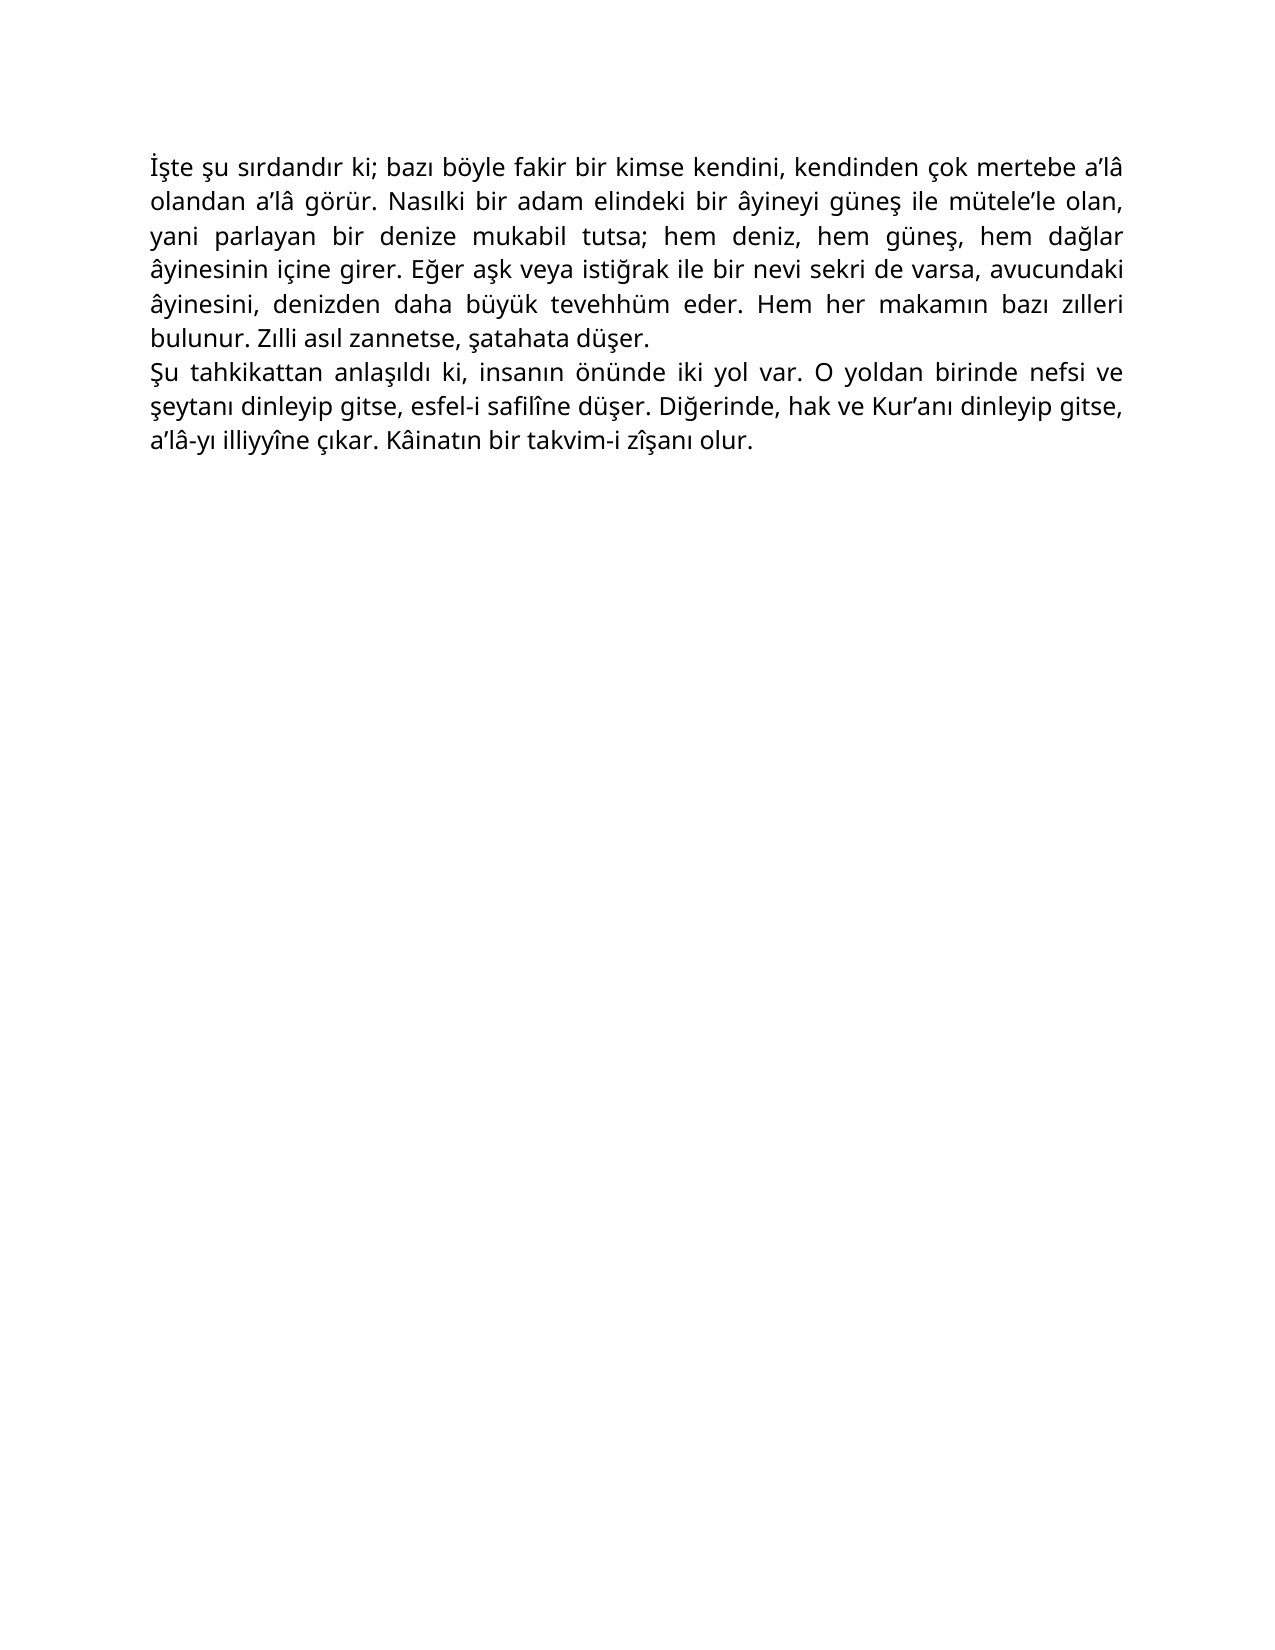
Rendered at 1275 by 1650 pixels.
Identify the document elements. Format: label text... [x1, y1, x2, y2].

text İşte şu sırdandır ki; bazı böyle fakir bir kimse kendini, kendinden çok mertebe a’lâ olandan a’lâ görür. Nasılki bir adam elindeki bir âyineyi güneş ile mütele’le olan, yani parlayan bir denize mukabil tutsa; hem deniz, hem güneş, hem dağlar âyinesinin içine girer. Eğer aşk veya istiğrak ile bir nevi sekri de varsa, avucundaki âyinesini, denizden daha büyük tevehhüm eder. Hem her makamın bazı zılleri bulunur. Zılli asıl zannetse, şatahata düşer. [150, 150, 1125, 354]
text Şu tahkikattan anlaşıldı ki, insanın önünde iki yol var. O yoldan birinde nefsi ve şeytanı dinleyip gitse, esfel-i safilîne düşer. Diğerinde, hak ve Kur’anı dinleyip gitse, a’lâ-yı illiyyîne çıkar. Kâinatın bir takvim-i zîşanı olur. [150, 354, 1125, 457]
